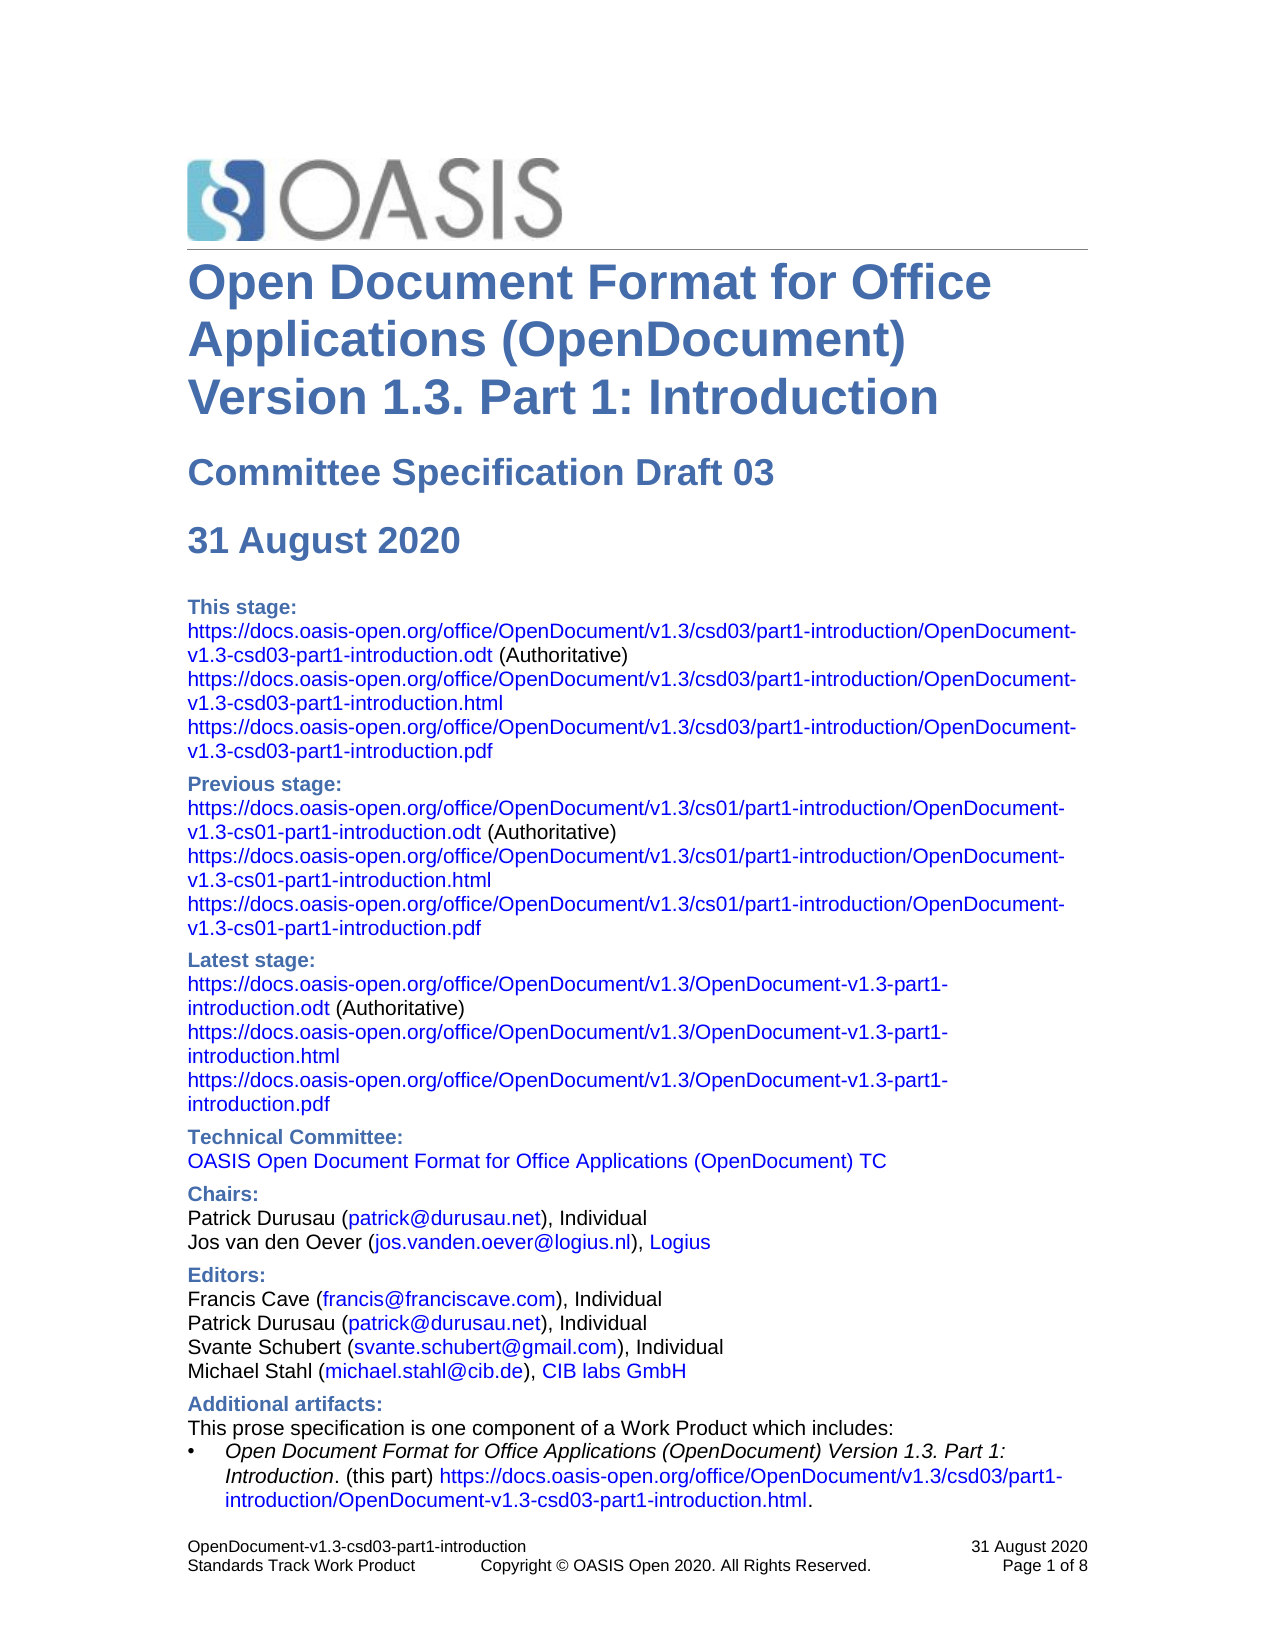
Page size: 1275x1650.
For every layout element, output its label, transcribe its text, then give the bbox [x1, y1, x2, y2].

title This stage: [187, 595, 1088, 619]
title https://docs.oasis-open.org/office/OpenDocument/v1.3/OpenDocument-v1.3-part1-introduction.odt (Authoritative) [187, 972, 1088, 1020]
title https://docs.oasis-open.org/office/OpenDocument/v1.3/csd03/part1-introduction/OpenDocument-v1.3-csd03-part1-introduction.html [187, 667, 1088, 715]
title Open Document Format for Office Applications (OpenDocument) Version 1.3. Part 1: Introduction [187, 250, 1088, 425]
title Patrick Durusau (patrick@durusau.net), Individual [187, 1206, 1088, 1230]
subtitle 31 August 2020 [187, 515, 1088, 561]
list Open Document Format for Office Applications (OpenDocument) Version 1.3. Part 1: Introduction. (this part) https://docs.oasis-open.org/office/OpenDocument/v1.3/csd03/part1-introduction/OpenDocument-v1.3-csd03-part1-introduction.html. [187, 1439, 1088, 1511]
title Jos van den Oever (jos.vanden.oever@logius.nl), Logius [187, 1230, 1088, 1254]
title Michael Stahl (michael.stahl@cib.de), CIB labs GmbH [187, 1358, 1088, 1382]
title https://docs.oasis-open.org/office/OpenDocument/v1.3/csd03/part1-introduction/OpenDocument-v1.3-csd03-part1-introduction.pdf [187, 715, 1088, 763]
title https://docs.oasis-open.org/office/OpenDocument/v1.3/OpenDocument-v1.3-part1-introduction.html [187, 1020, 1088, 1068]
title Svante Schubert (svante.schubert@gmail.com), Individual [187, 1334, 1088, 1358]
title Additional artifacts: [187, 1391, 1088, 1415]
title Latest stage: [187, 948, 1088, 972]
title Technical Committee: [187, 1125, 1088, 1149]
title https://docs.oasis-open.org/office/OpenDocument/v1.3/cs01/part1-introduction/OpenDocument-v1.3-cs01-part1-introduction.html [187, 843, 1088, 891]
title Francis Cave (francis@franciscave.com), Individual [187, 1287, 1088, 1311]
subtitle Committee Specification Draft 03 [187, 447, 1088, 493]
title Editors: [187, 1263, 1088, 1287]
title https://docs.oasis-open.org/office/OpenDocument/v1.3/OpenDocument-v1.3-part1-introduction.pdf [187, 1068, 1088, 1116]
title https://docs.oasis-open.org/office/OpenDocument/v1.3/cs01/part1-introduction/OpenDocument-v1.3-cs01-part1-introduction.pdf [187, 891, 1088, 939]
title This prose specification is one component of a Work Product which includes: [187, 1415, 1088, 1439]
title Patrick Durusau (patrick@durusau.net), Individual [187, 1311, 1088, 1334]
title https://docs.oasis-open.org/office/OpenDocument/v1.3/cs01/part1-introduction/OpenDocument-v1.3-cs01-part1-introduction.odt (Authoritative) [187, 796, 1088, 843]
title Previous stage: [187, 772, 1088, 796]
title OASIS Open Document Format for Office Applications (OpenDocument) TC [187, 1149, 1088, 1173]
picture [187, 158, 563, 241]
title https://docs.oasis-open.org/office/OpenDocument/v1.3/csd03/part1-introduction/OpenDocument-v1.3-csd03-part1-introduction.odt (Authoritative) [187, 619, 1088, 667]
title Chairs: [187, 1182, 1088, 1206]
